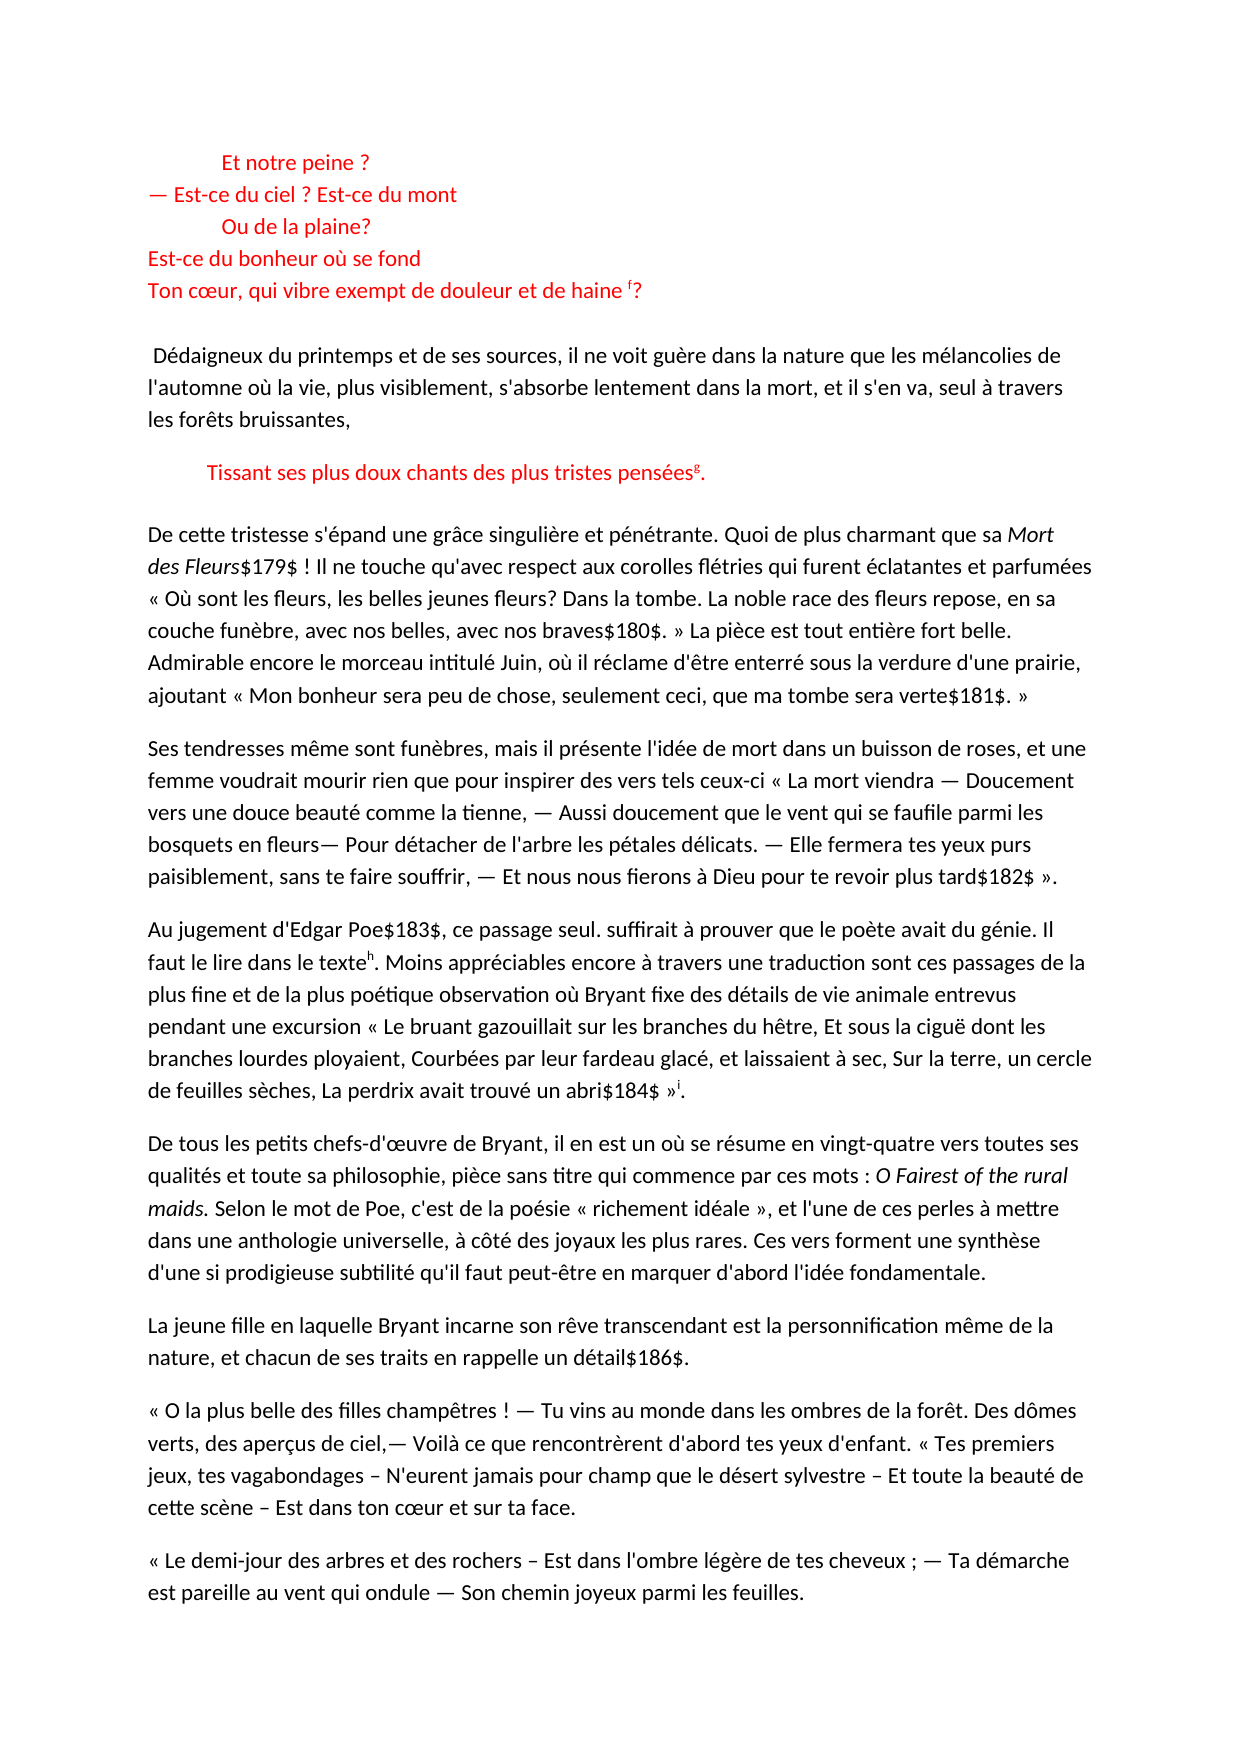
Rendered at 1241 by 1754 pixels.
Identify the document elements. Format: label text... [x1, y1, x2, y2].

text « Le demi-jour des arbres et des rochers – Est dans l'ombre légère de tes cheveux ; — Ta démarche est pareille au vent qui ondule — Son chemin joyeux parmi les feuilles. [148, 1546, 1093, 1606]
text Au jugement d'Edgar Poe$183$, ce passage seul. suffirait à prouver que le poète avait du génie. Il faut le lire dans le texte. Moins appréciables encore à travers une traduction sont ces passages de la plus fine et de la plus poétique observation où Bryant fixe des détails de vie animale entrevus pendant une excursion « Le bruant gazouillait sur les branches du hêtre, Et sous la ciguë dont les branches lourdes ployaient, Courbées par leur fardeau glacé, et laissaient à sec, Sur la terre, un cercle de feuilles sèches, La perdrix avait trouvé un abri$184$ ». [148, 916, 1093, 1104]
text « O la plus belle des filles champêtres ! — Tu vins au monde dans les ombres de la forêt. Des dômes verts, des aperçus de ciel,— Voilà ce que rencontrèrent d'abord tes yeux d'enfant. « Tes premiers jeux, tes vagabondages – N'eurent jamais pour champ que le désert sylvestre – Et toute la beauté de cette scène – Est dans ton cœur et sur ta face. [148, 1396, 1093, 1521]
text Ou de la plaine? [148, 212, 1093, 240]
text De tous les petits chefs-d'œuvre de Bryant, il en est un où se résume en vingt-quatre vers toutes ses qualités et toute sa philosophie, pièce sans titre qui commence par ces mots : O Fairest of the rural maids. Selon le mot de Poe, c'est de la poésie « richement idéale », et l'une de ces perles à mettre dans une anthologie universelle, à côté des joyaux les plus rares. Ces vers forment une synthèse d'une si prodigieuse subtilité qu'il faut peut-être en marquer d'abord l'idée fondamentale. [148, 1129, 1093, 1286]
text Ses tendresses même sont funèbres, mais il présente l'idée de mort dans un buisson de roses, et une femme voudrait mourir rien que pour inspirer des vers tels ceux-ci « La mort viendra — Doucement vers une douce beauté comme la tienne, — Aussi doucement que le vent qui se faufile parmi les bosquets en fleurs— Pour détacher de l'arbre les pétales délicats. — Elle fermera tes yeux purs paisiblement, sans te faire souffrir, — Et nous nous fierons à Dieu pour te revoir plus tard$182$ ». [148, 734, 1093, 891]
text Ton cœur, qui vibre exempt de douleur et de haine ? [148, 276, 1093, 304]
text Est-ce du bonheur où se fond [148, 244, 1093, 272]
text Tissant ses plus doux chants des plus tristes pensées. [207, 458, 1033, 486]
text Et notre peine ? [148, 148, 1093, 176]
text Dédaigneux du printemps et de ses sources, il ne voit guère dans la nature que les mélancolies de l'automne où la vie, plus visiblement, s'absorbe lentement dans la mort, et il s'en va, seul à travers les forêts bruissantes, [148, 341, 1093, 433]
text La jeune fille en laquelle Bryant incarne son rêve transcendant est la personnification même de la nature, et chacun de ses traits en rappelle un détail$186$. [148, 1311, 1093, 1371]
text De cette tristesse s'épand une grâce singulière et pénétrante. Quoi de plus charmant que sa Mort des Fleurs$179$ ! Il ne touche qu'avec respect aux corolles flétries qui furent éclatantes et parfumées « Où sont les fleurs, les belles jeunes fleurs? Dans la tombe. La noble race des fleurs repose, en sa couche funèbre, avec nos belles, avec nos braves$180$. » La pièce est tout entière fort belle. Admirable encore le morceau intitulé Juin, où il réclame d'être enterré sous la verdure d'une prairie, ajoutant « Mon bonheur sera peu de chose, seulement ceci, que ma tombe sera verte$181$. » [148, 520, 1093, 709]
text — Est-ce du ciel ? Est-ce du mont [148, 180, 1093, 208]
